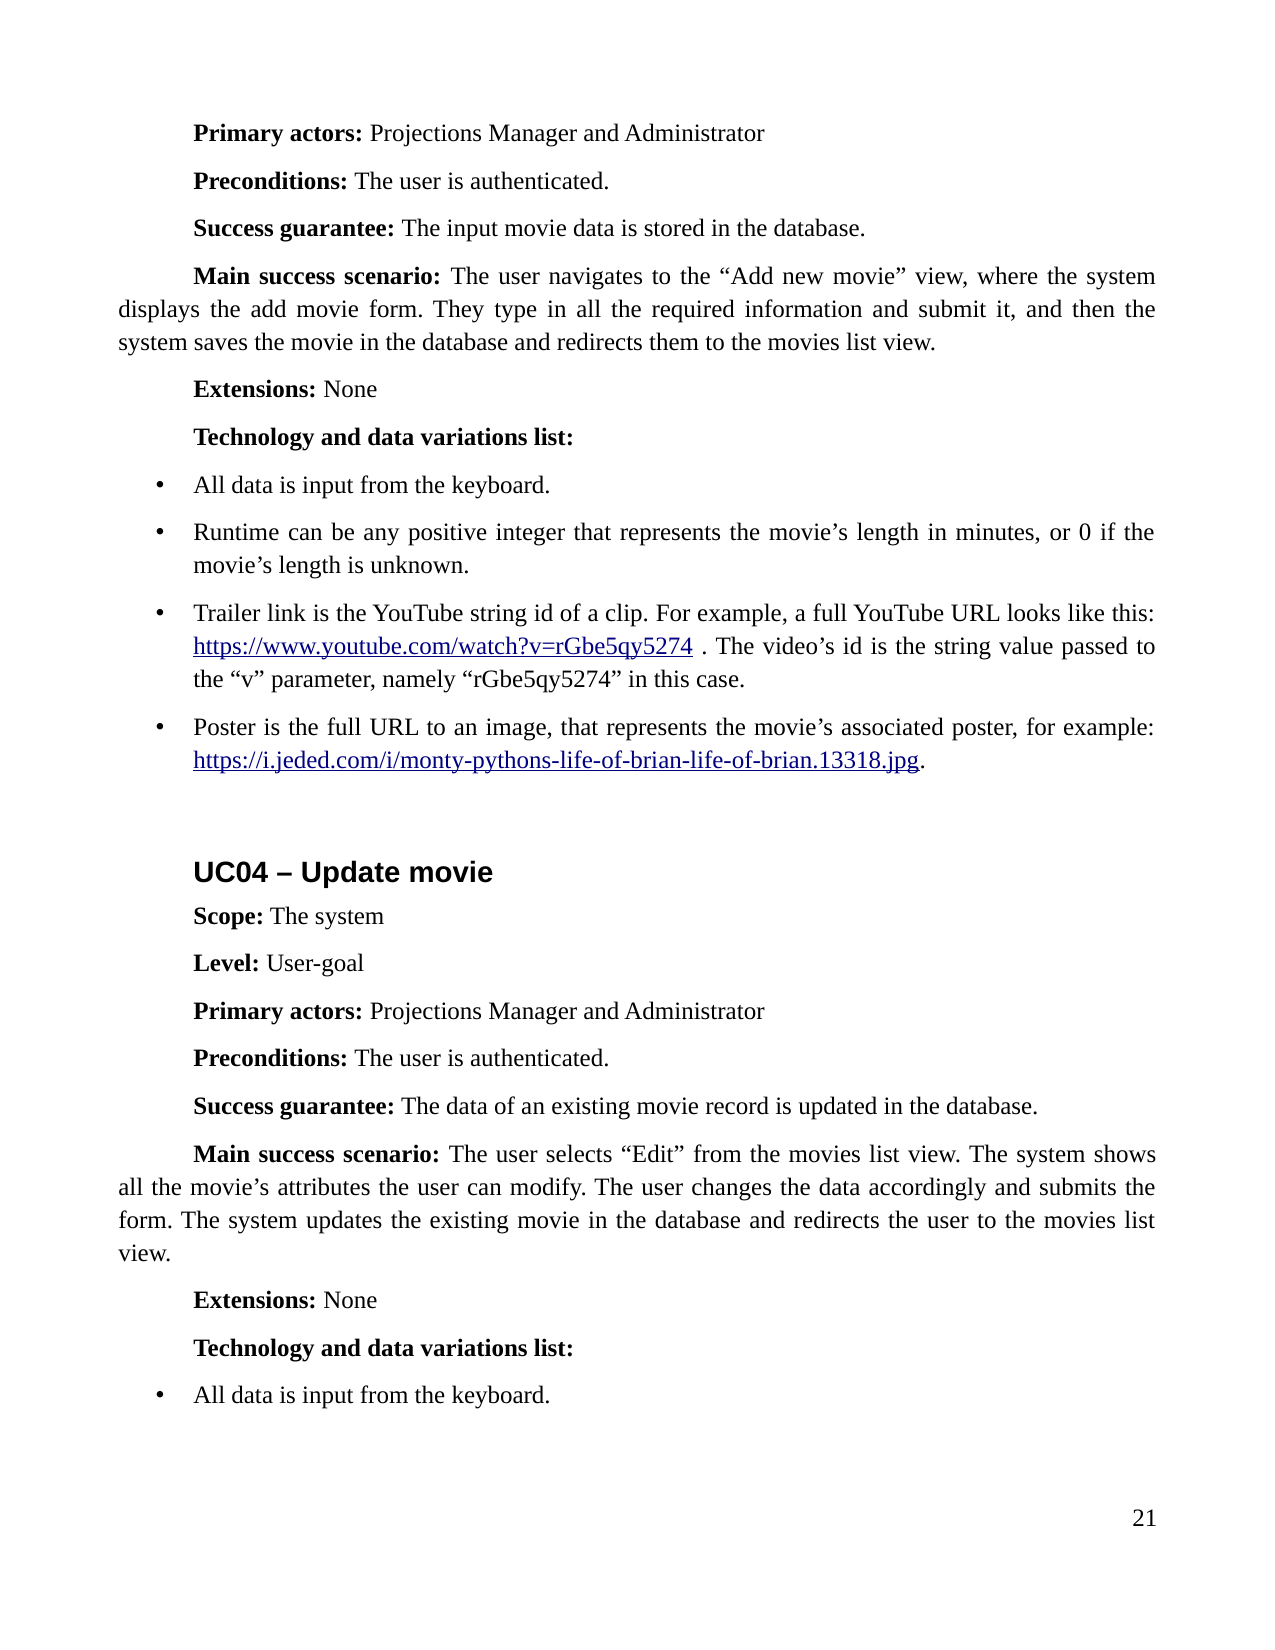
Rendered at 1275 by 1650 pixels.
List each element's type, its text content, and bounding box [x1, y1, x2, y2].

text Primary actors: Projections Manager and Administrator [118, 996, 1157, 1025]
text Primary actors: Projections Manager and Administrator [118, 118, 1157, 147]
list Runtime can be any positive integer that represents the movie’s length in minutes, or 0 if the movie’s length is unknown. [156, 517, 1157, 579]
list Poster is the full URL to an image, that represents the movie’s associated poster, for example: https://i.jeded.com/i/monty-pythons-life-of-brian-life-of-brian.13318.jpg. [156, 712, 1157, 773]
text Preconditions: The user is authenticated. [118, 166, 1157, 194]
text Technology and data variations list: [118, 1333, 1157, 1362]
text Preconditions: The user is authenticated. [118, 1043, 1157, 1072]
text Extensions: None [118, 1285, 1157, 1314]
text Technology and data variations list: [118, 422, 1157, 451]
subtitle UC04 – Update movie [118, 854, 1157, 888]
text Success guarantee: The data of an existing movie record is updated in the database. [118, 1091, 1157, 1120]
text Extensions: None [118, 374, 1157, 403]
text Main success scenario: The user selects “Edit” from the movies list view. The system shows all the movie’s attributes the user can modify. The user changes the data accordingly and submits the form. The system updates the existing movie in the database and redirects the user to the movies list view. [118, 1139, 1157, 1267]
text Scope: The system [118, 901, 1157, 929]
list All data is input from the keyboard. [156, 1381, 1157, 1409]
text Success guarantee: The input movie data is stored in the database. [118, 213, 1157, 242]
list Trailer link is the YouTube string id of a clip. For example, a full YouTube URL looks like this: https://www.youtube.com/watch?v=rGbe5qy5274 . The video’s id is the string value passed to the “v” parameter, namely “rGbe5qy5274” in this case. [156, 598, 1157, 693]
list All data is input from the keyboard. [156, 470, 1157, 498]
text Level: User-goal [118, 948, 1157, 977]
text Main success scenario: The user navigates to the “Add new movie” view, where the system displays the add movie form. They type in all the required information and submit it, and then the system saves the movie in the database and redirects them to the movies list view. [118, 261, 1157, 356]
